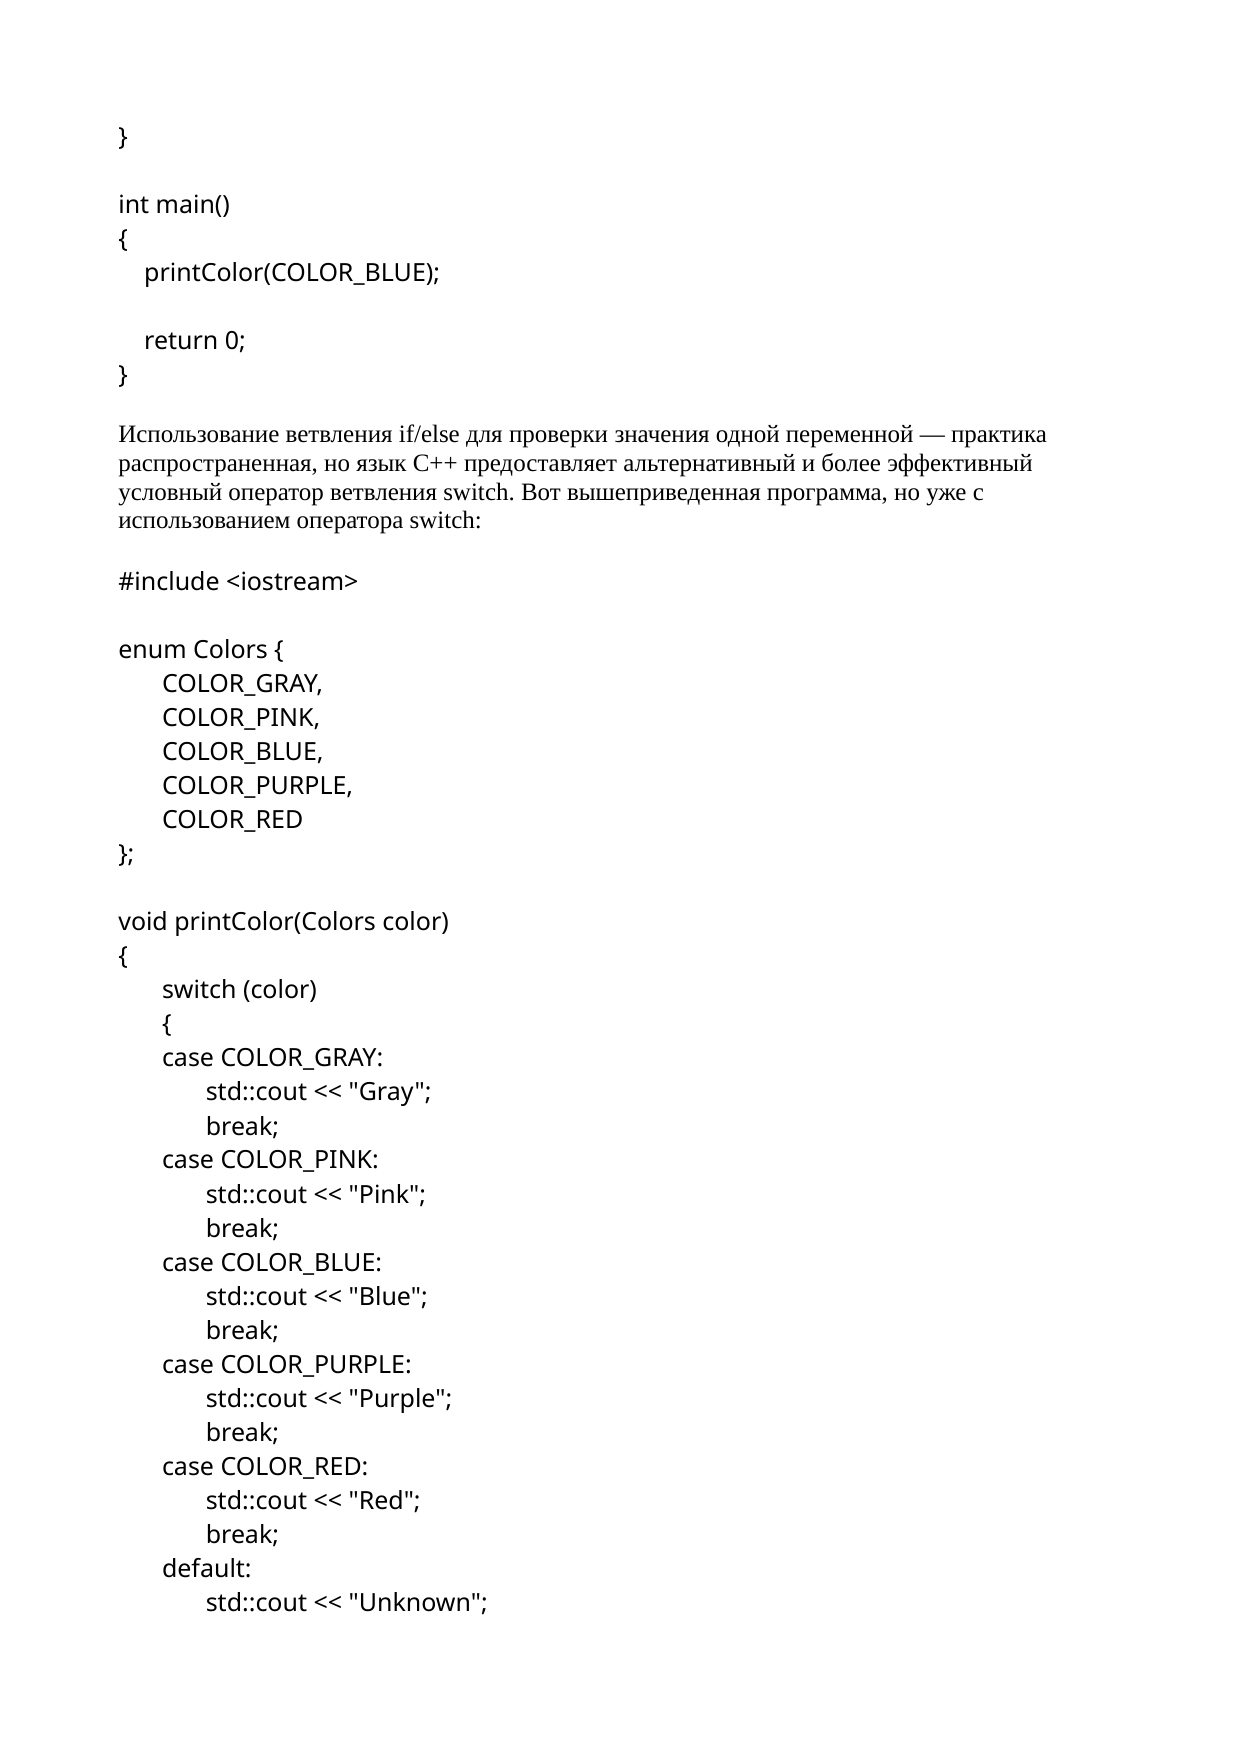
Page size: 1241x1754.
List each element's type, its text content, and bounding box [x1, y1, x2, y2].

text }; [118, 836, 1122, 870]
text case COLOR_PINK: [118, 1142, 1122, 1176]
text #include <iostream> [118, 563, 1122, 597]
text return 0; [118, 322, 1122, 357]
text break; [118, 1415, 1122, 1449]
text std::cout << "Gray"; [118, 1074, 1122, 1108]
text std::cout << "Red"; [118, 1483, 1122, 1517]
text { [118, 1006, 1122, 1040]
text } [118, 357, 1122, 391]
text case COLOR_BLUE: [118, 1244, 1122, 1278]
text break; [118, 1517, 1122, 1551]
text COLOR_PURPLE, [118, 767, 1122, 802]
text } [118, 118, 1122, 152]
text std::cout << "Unknown"; [118, 1585, 1122, 1619]
text std::cout << "Pink"; [118, 1176, 1122, 1210]
text case COLOR_RED: [118, 1449, 1122, 1483]
text enum Colors { [118, 631, 1122, 665]
text void printColor(Colors color) [118, 904, 1122, 938]
text default: [118, 1551, 1122, 1585]
text printColor(COLOR_BLUE); [118, 254, 1122, 288]
text case COLOR_GRAY: [118, 1040, 1122, 1074]
text Использование ветвления if/else для проверки значения одной переменной — практика распространенная, но язык C++ предоставляет альтернативный и более эффективный условный оператор ветвления switch. Вот вышеприведенная программа, но уже с использованием оператора switch: [118, 419, 1122, 534]
text break; [118, 1108, 1122, 1142]
text COLOR_PINK, [118, 699, 1122, 733]
text int main() [118, 186, 1122, 220]
text { [118, 938, 1122, 972]
text std::cout << "Purple"; [118, 1381, 1122, 1415]
text COLOR_GRAY, [118, 665, 1122, 699]
text switch (color) [118, 972, 1122, 1006]
text break; [118, 1210, 1122, 1244]
text COLOR_RED [118, 802, 1122, 836]
text { [118, 220, 1122, 254]
text COLOR_BLUE, [118, 733, 1122, 767]
text case COLOR_PURPLE: [118, 1347, 1122, 1381]
text std::cout << "Blue"; [118, 1278, 1122, 1312]
text break; [118, 1312, 1122, 1347]
